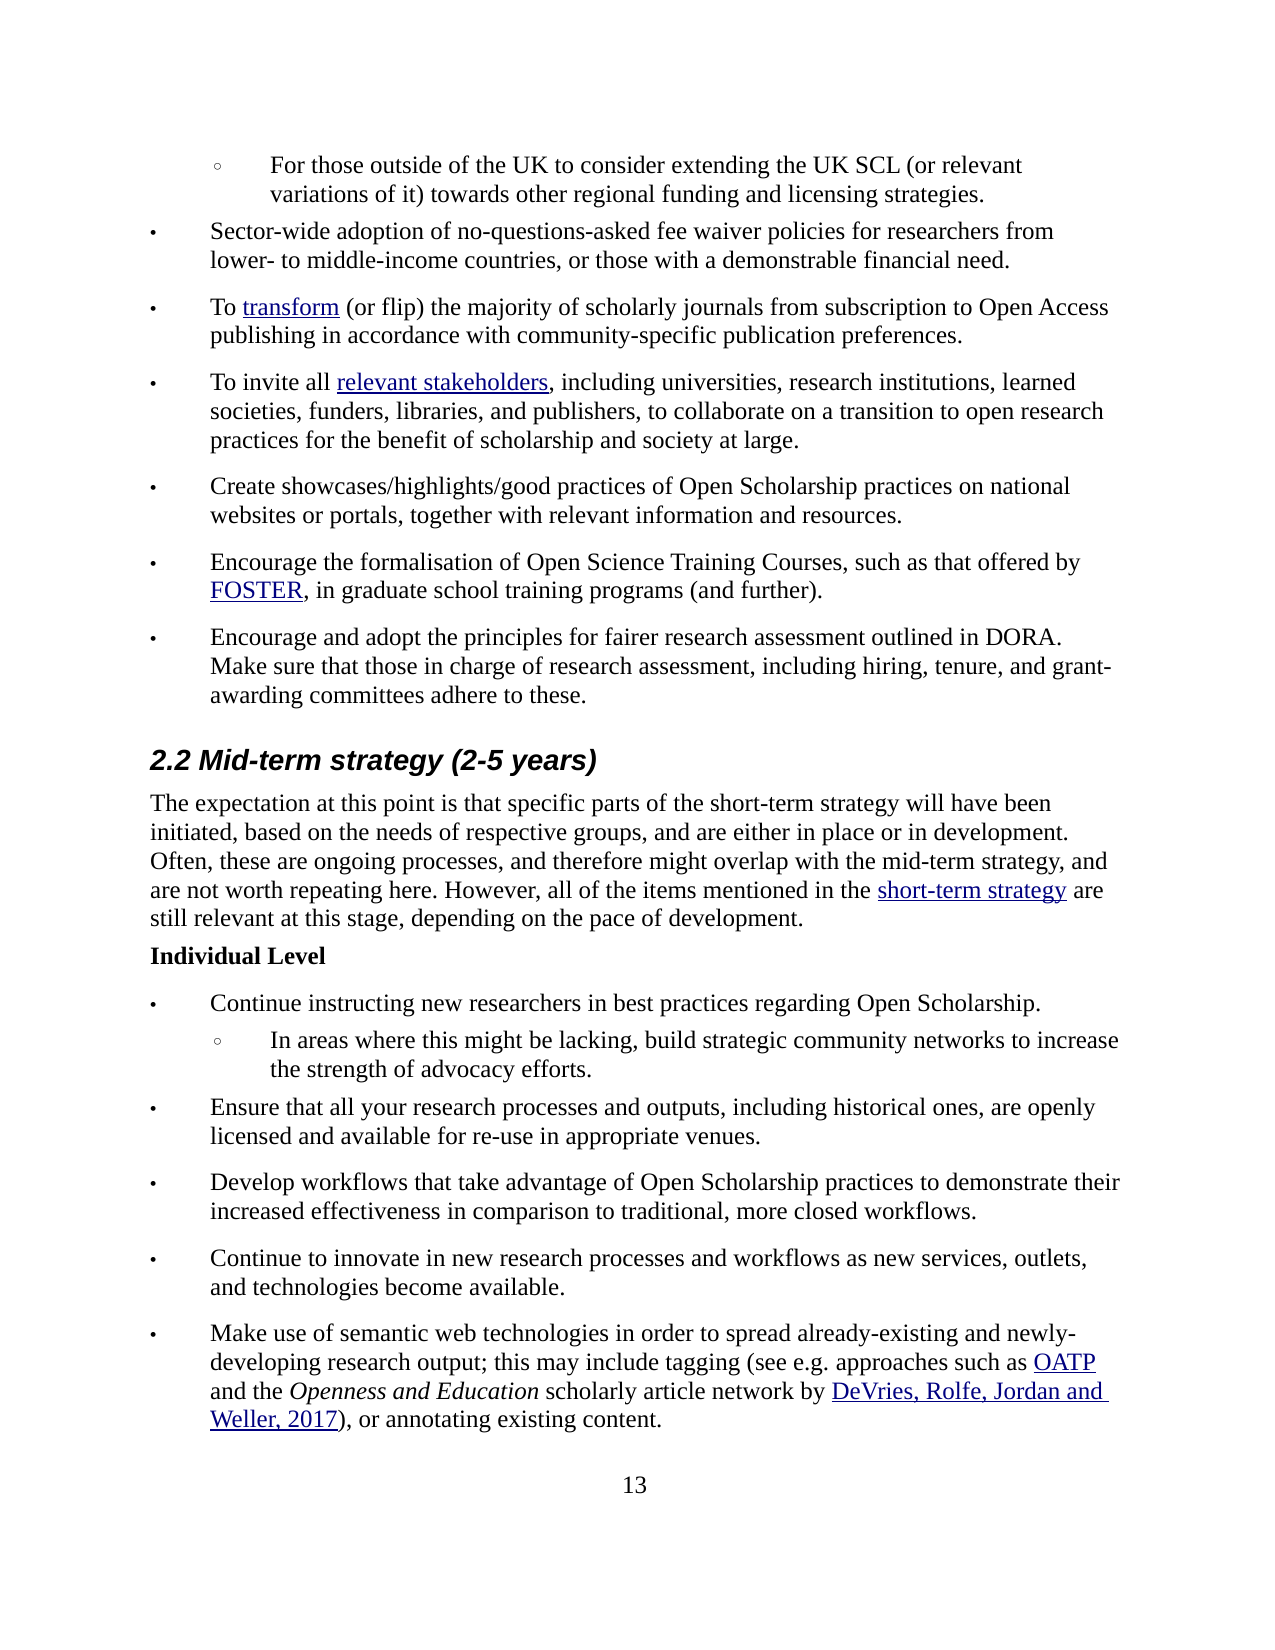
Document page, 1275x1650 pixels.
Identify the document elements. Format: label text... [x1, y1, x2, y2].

list To transform (or flip) the majority of scholarly journals from subscription to Open Access publishing in accordance with community-specific publication preferences. [150, 292, 1125, 349]
text Individual Level [150, 941, 1125, 970]
text The expectation at this point is that specific parts of the short-term strategy will have been initiated, based on the needs of respective groups, and are either in place or in development. Often, these are ongoing processes, and therefore might overlap with the mid-term strategy, and are not worth repeating here. However, all of the items mentioned in the short-term strategy are still relevant at this stage, depending on the pace of development. [150, 788, 1125, 932]
list Sector-wide adoption of no-questions-asked fee waiver policies for researchers from lower- to middle-income countries, or those with a demonstrable financial need. [150, 216, 1125, 274]
list To invite all relevant stakeholders, including universities, research institutions, learned societies, funders, libraries, and publishers, to collaborate on a transition to open research practices for the benefit of scholarship and society at large. [150, 367, 1125, 453]
subtitle 2.2 Mid-term strategy (2-5 years) [150, 742, 1125, 776]
list Develop workflows that take advantage of Open Scholarship practices to demonstrate their increased effectiveness in comparison to traditional, more closed workflows. [150, 1167, 1125, 1225]
list Ensure that all your research processes and outputs, including historical ones, are openly licensed and available for re-use in appropriate venues. [150, 1092, 1125, 1149]
list Continue instructing new researchers in best practices regarding Open Scholarship. [150, 988, 1125, 1017]
list Encourage and adopt the principles for fairer research assessment outlined in DORA. Make sure that those in charge of research assessment, including hiring, tenure, and grant-awarding committees adhere to these. [150, 622, 1125, 708]
list Make use of semantic web technologies in order to spread already-existing and newly-developing research output; this may include tagging (see e.g. approaches such as OATP and the Openness and Education scholarly article network by DeVries, Rolfe, Jordan and Weller, 2017), or annotating existing content. [150, 1318, 1125, 1433]
list In areas where this might be lacking, build strategic community networks to increase the strength of advocacy efforts. [210, 1026, 1125, 1083]
list Encourage the formalisation of Open Science Training Courses, such as that offered by FOSTER, in graduate school training programs (and further). [150, 547, 1125, 604]
list Continue to innovate in new research processes and workflows as new services, outlets, and technologies become available. [150, 1243, 1125, 1300]
list For those outside of the UK to consider extending the UK SCL (or relevant variations of it) towards other regional funding and licensing strategies. [210, 150, 1125, 207]
list Create showcases/highlights/good practices of Open Scholarship practices on national websites or portals, together with relevant information and resources. [150, 471, 1125, 529]
